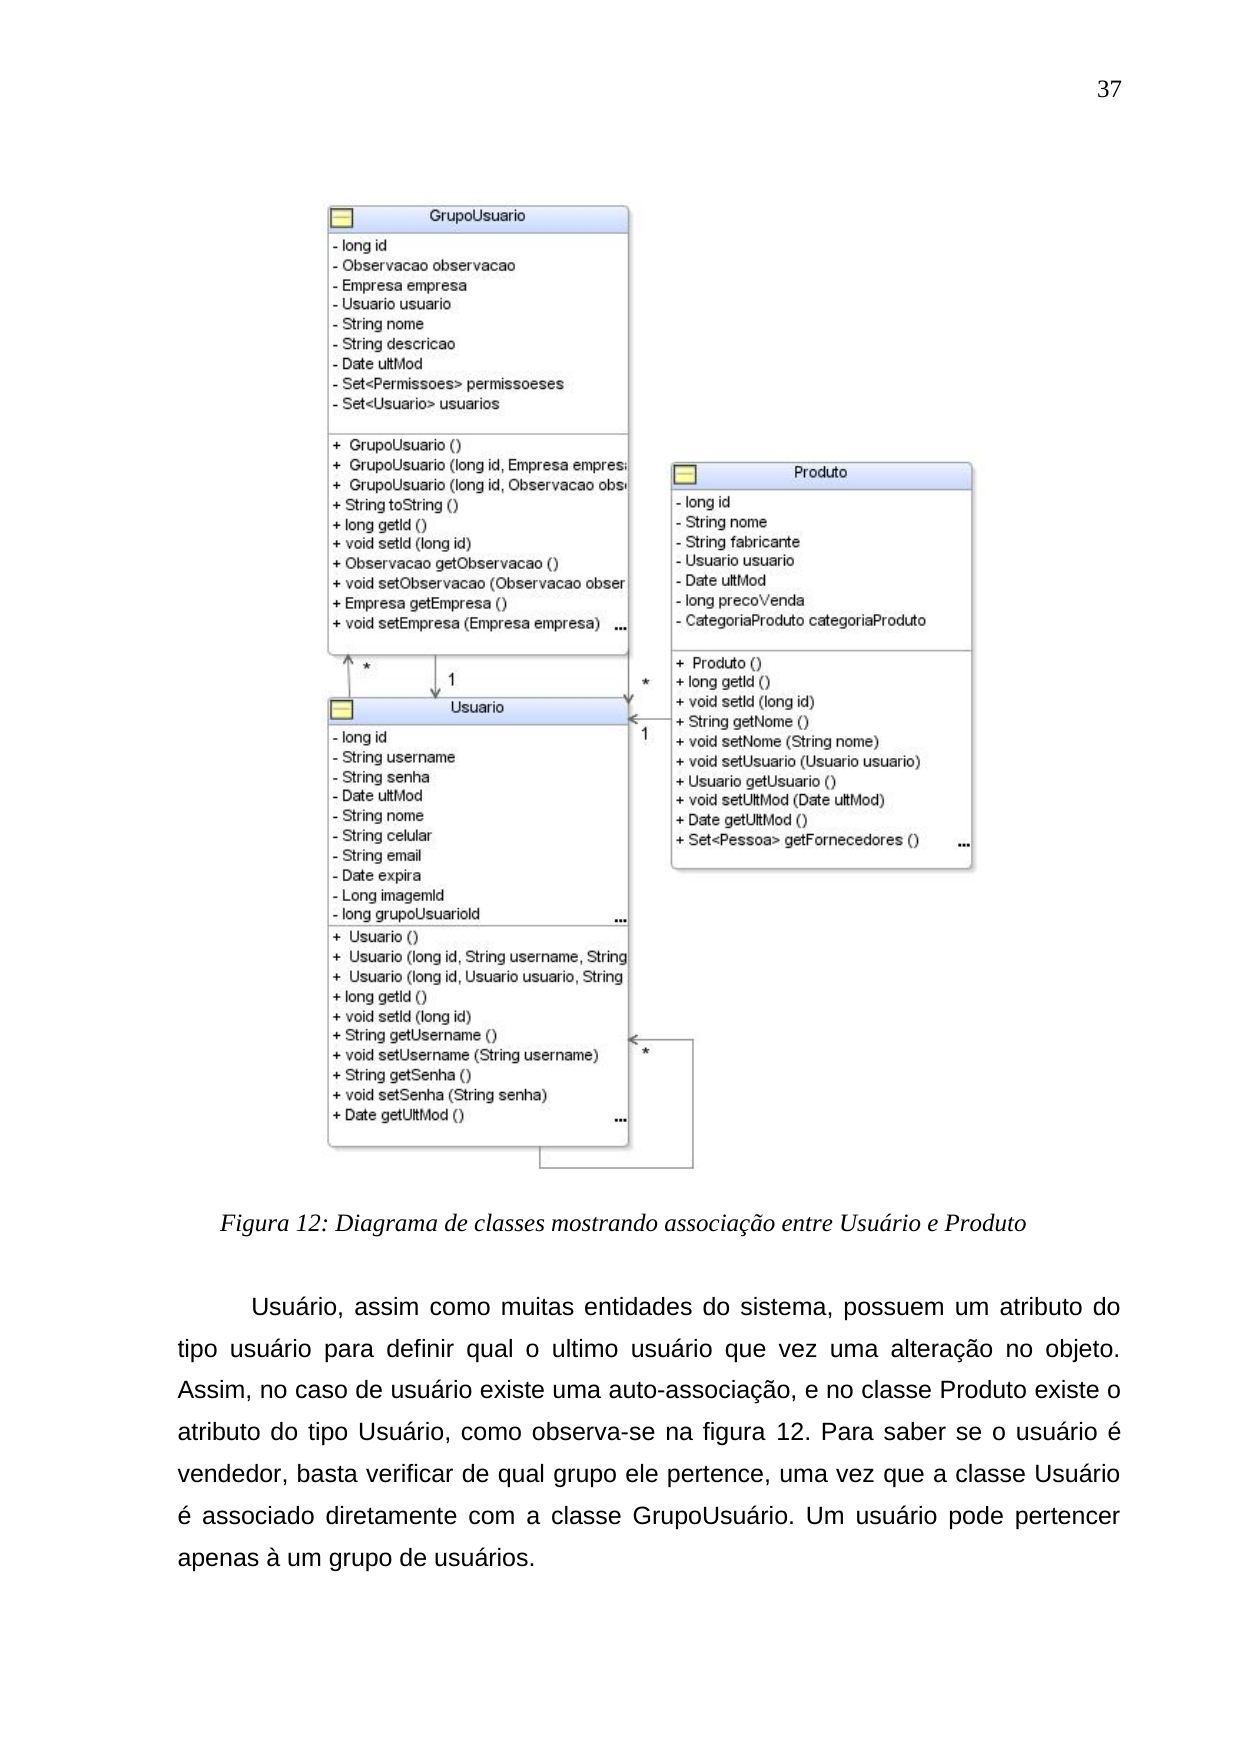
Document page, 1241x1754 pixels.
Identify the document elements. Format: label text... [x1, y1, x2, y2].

text Figura 12: Diagrama de classes mostrando associação entre Usuário e Produto [220, 190, 1079, 1237]
picture [299, 177, 1000, 1196]
text Usuário, assim como muitas entidades do sistema, possuem um atributo do tipo usuário para definir qual o ultimo usuário que vez uma alteração no objeto. Assim, no caso de usuário existe uma auto-associação, e no classe Produto existe o atributo do tipo Usuário, como observa-se na figura 12. Para saber se o usuário é vendedor, basta verificar de qual grupo ele pertence, uma vez que a classe Usuário é associado diretamente com a classe GrupoUsuário. Um usuário pode pertencer apenas à um grupo de usuários. [177, 1292, 1122, 1572]
